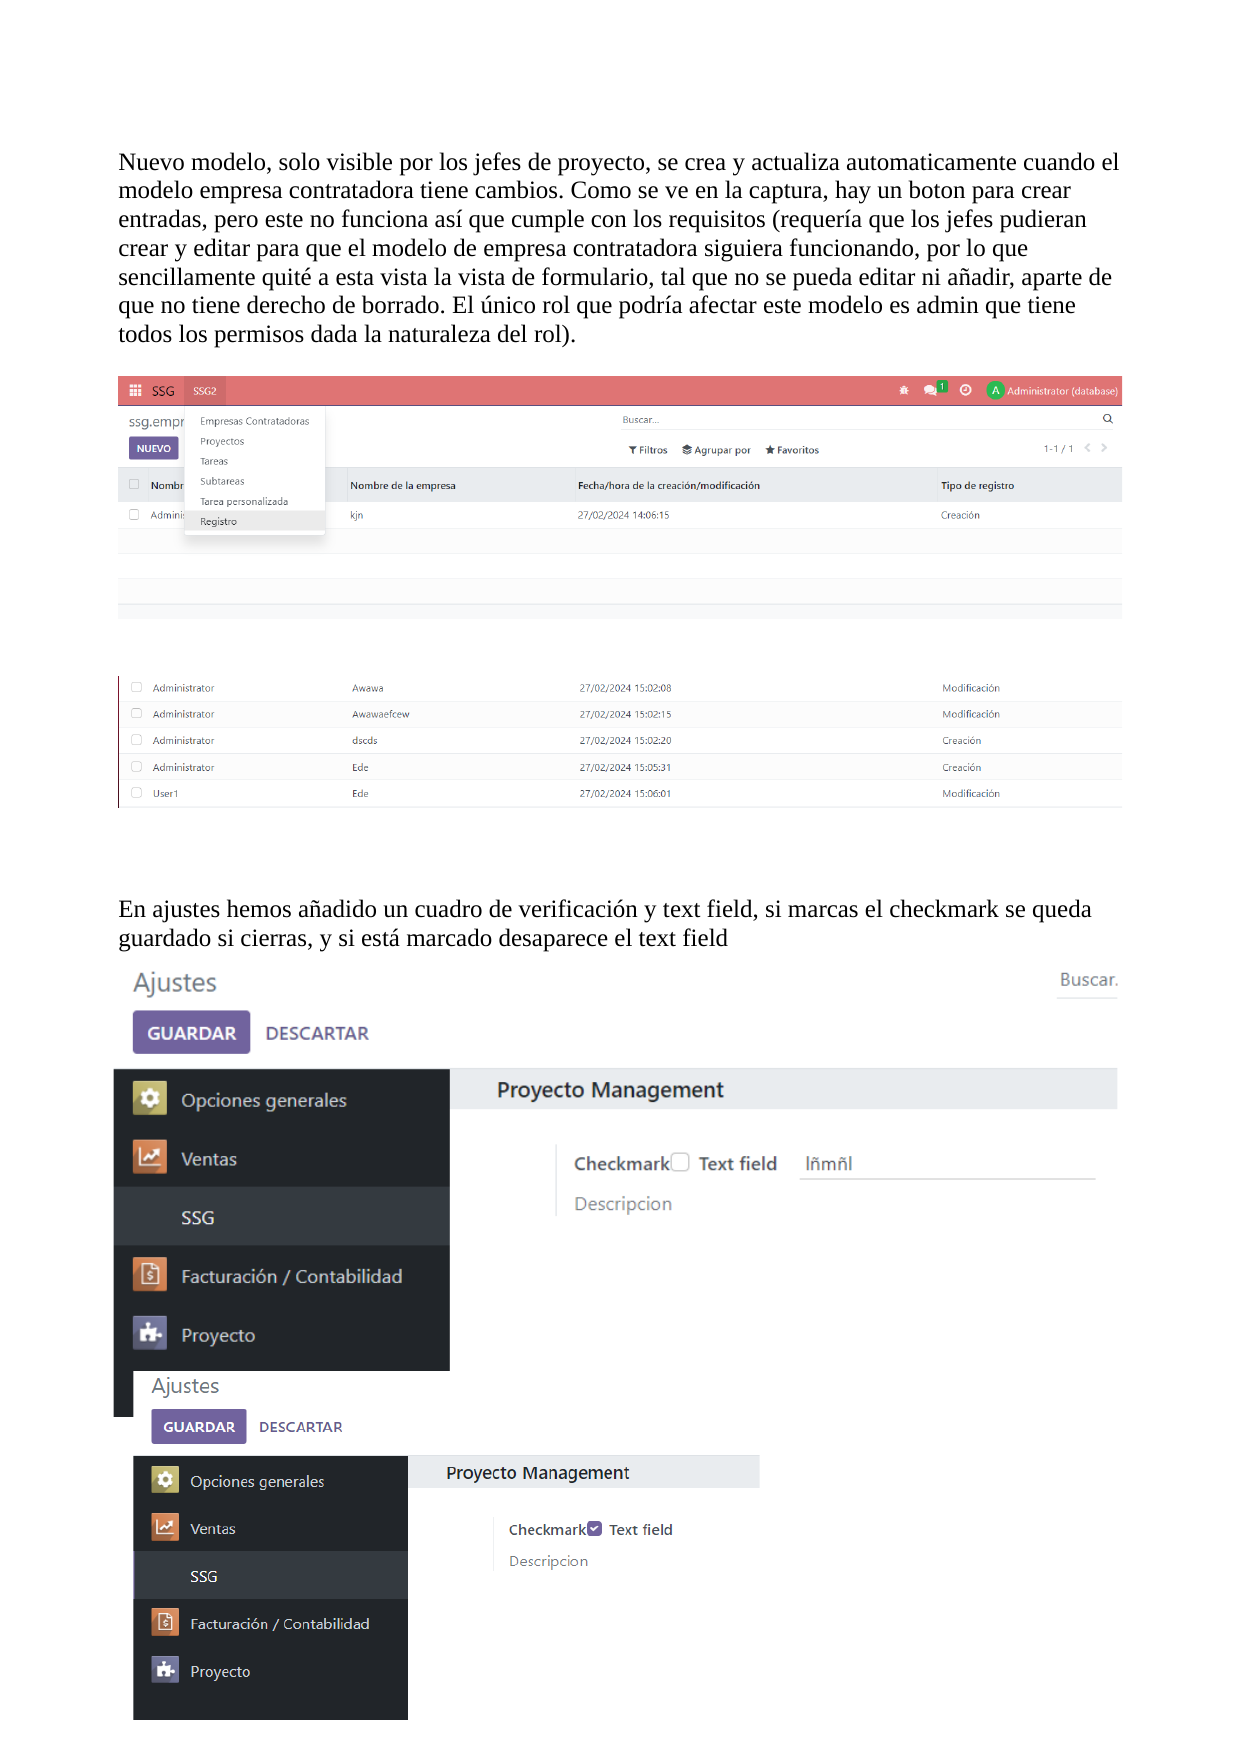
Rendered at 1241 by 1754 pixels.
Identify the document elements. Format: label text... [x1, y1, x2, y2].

picture [118, 676, 1123, 808]
picture [118, 376, 1123, 619]
text Nuevo modelo, solo visible por los jefes de proyecto, se crea y actualiza automaticamente cuando el modelo empresa contratadora tiene cambios. Como se ve en la captura, hay un boton para crear entradas, pero este no funciona así que cumple con los requisitos (requería que los jefes pudieran crear y editar para que el modelo de empresa contratadora siguiera funcionando, por lo que sencillamente quité a esta vista la vista de formulario, tal que no se pueda editar ni añadir, aparte de que no tiene derecho de borrado. El único rol que podría afectar este modelo es admin que tiene todos los permisos dada la naturaleza del rol). [118, 147, 1122, 348]
text En ajustes hemos añadido un cuadro de verificación y text field, si marcas el checkmark se queda guardado si cierras, y si está marcado desaparece el text field [118, 894, 1122, 952]
picture [113, 960, 1118, 1720]
